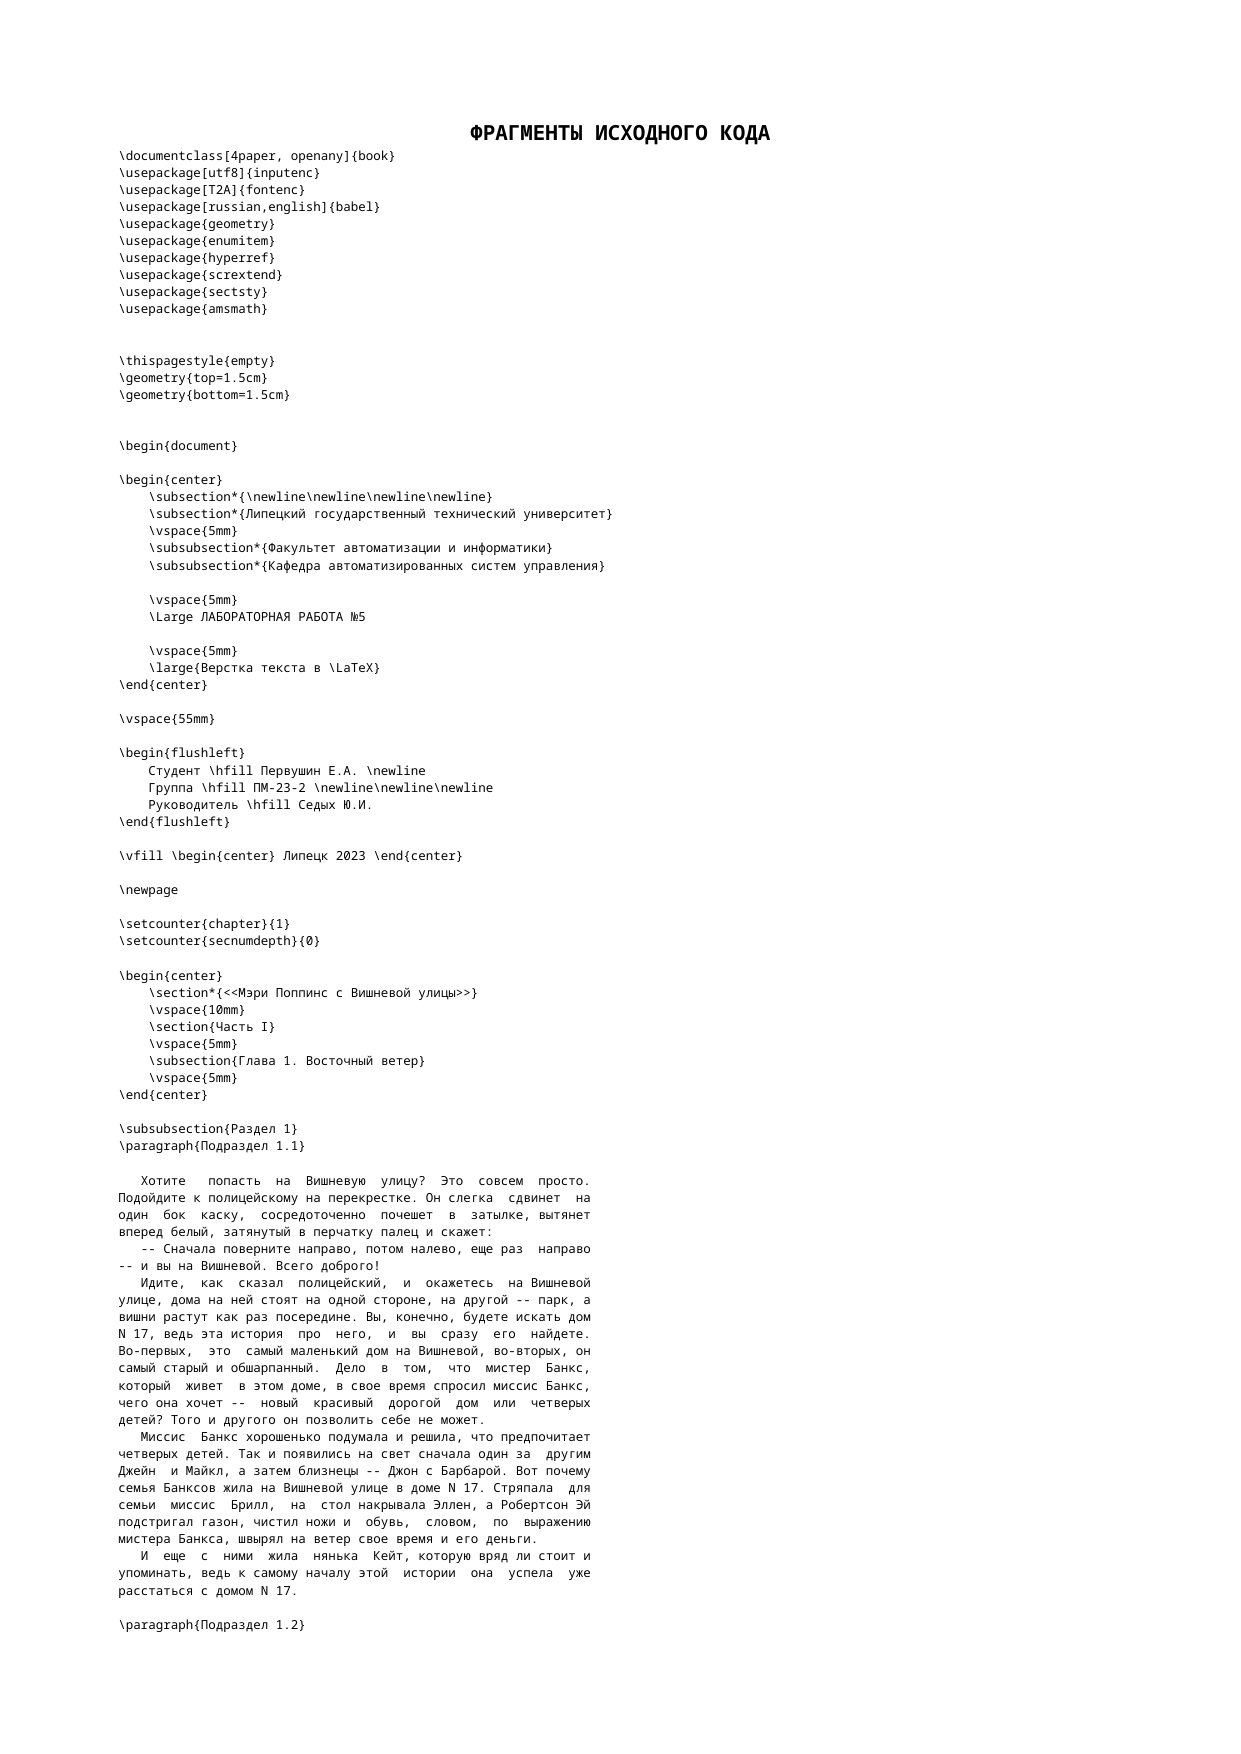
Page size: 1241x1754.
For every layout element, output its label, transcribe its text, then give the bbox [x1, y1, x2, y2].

text Идите, как сказал полицейский, и окажетесь на Вишневой [118, 1274, 1122, 1291]
text \paragraph{Подраздел 1.1} [118, 1137, 1122, 1154]
text семья Банксов жила на Вишневой улице в доме N 17. Стряпала для [118, 1479, 1122, 1496]
text \vspace{5mm} [118, 522, 1122, 539]
text подстригал газон, чистил ножи и обувь, словом, по выражению [118, 1513, 1122, 1530]
text \begin{center} [118, 967, 1122, 984]
text Руководитель \hfill Седых Ю.И. [118, 796, 1122, 813]
text \section*{<<Мэри Поппинс с Вишневой улицы>>} [118, 984, 1122, 1001]
text \vfill \begin{center} Липецк 2023 \end{center} [118, 847, 1122, 864]
text \begin{center} [118, 471, 1122, 488]
text \subsubsection*{Факультет автоматизации и информатики} [118, 539, 1122, 557]
text \end{center} [118, 1086, 1122, 1103]
text \vspace{5mm} [118, 591, 1122, 608]
text \thispagestyle{empty} [118, 352, 1122, 369]
text Хотите попасть на Вишневую улицу? Это совсем просто. [118, 1172, 1122, 1189]
text \begin{document} [118, 437, 1122, 454]
text -- Сначала поверните направо, потом налево, еще раз направо [118, 1240, 1122, 1257]
text И еще с ними жила нянька Кейт, которую вряд ли стоит и [118, 1547, 1122, 1564]
text \usepackage{scrextend} [118, 266, 1122, 283]
text \vspace{5mm} [118, 1069, 1122, 1086]
text \documentclass[4paper, openany]{book} [118, 147, 1122, 164]
text \large{Верстка текста в \LaTeX} [118, 659, 1122, 676]
text чего она хочет -- новый красивый дорогой дом или четверых [118, 1394, 1122, 1411]
text \subsubsection{Раздел 1} [118, 1120, 1122, 1137]
text \begin{flushleft} [118, 744, 1122, 762]
text упоминать, ведь к самому началу этой истории она успела уже [118, 1564, 1122, 1582]
text \geometry{bottom=1.5cm} [118, 386, 1122, 403]
text \subsection*{Липецкий государственный технический университет} [118, 505, 1122, 522]
text \usepackage[russian,english]{babel} [118, 198, 1122, 215]
text \vspace{5mm} [118, 642, 1122, 659]
text \usepackage{amsmath} [118, 300, 1122, 317]
text \subsection{Глава 1. Восточный ветер} [118, 1052, 1122, 1069]
text \setcounter{secnumdepth}{0} [118, 932, 1122, 949]
text \geometry{top=1.5cm} [118, 369, 1122, 386]
text Группа \hfill ПМ-23-2 \newline\newline\newline [118, 779, 1122, 796]
text \usepackage[T2A]{fontenc} [118, 181, 1122, 198]
text который живет в этом доме, в свое время спросил миссис Банкс, [118, 1377, 1122, 1394]
text \newpage [118, 881, 1122, 898]
text самый старый и обшарпанный. Дело в том, что мистер Банкс, [118, 1359, 1122, 1377]
text Во-первых, это самый маленький дом на Вишневой, во-вторых, он [118, 1342, 1122, 1359]
text вишни растут как раз посередине. Вы, конечно, будете искать дом [118, 1308, 1122, 1325]
text детей? Того и другого он позволить себе не может. [118, 1411, 1122, 1428]
text \end{flushleft} [118, 813, 1122, 830]
text \usepackage{geometry} [118, 215, 1122, 232]
text \vspace{55mm} [118, 710, 1122, 727]
text N 17, ведь эта история про него, и вы сразу его найдете. [118, 1325, 1122, 1342]
text \setcounter{chapter}{1} [118, 915, 1122, 932]
text \paragraph{Подраздел 1.2} [118, 1616, 1122, 1633]
text один бок каску, сосредоточенно почешет в затылке, вытянет [118, 1206, 1122, 1223]
text \subsubsection*{Кафедра автоматизированных систем управления} [118, 557, 1122, 574]
text семьи миссис Брилл, на стол накрывала Эллен, а Робертсон Эй [118, 1496, 1122, 1513]
text четверых детей. Так и появились на свет сначала один за другим [118, 1445, 1122, 1462]
text \end{center} [118, 676, 1122, 693]
text Подойдите к полицейскому на перекрестке. Он слегка сдвинет на [118, 1189, 1122, 1206]
text \usepackage[utf8]{inputenc} [118, 164, 1122, 181]
text -- и вы на Вишневой. Всего доброго! [118, 1257, 1122, 1274]
text \vspace{10mm} [118, 1001, 1122, 1018]
text \vspace{5mm} [118, 1035, 1122, 1052]
text \subsection*{\newline\newline\newline\newline} [118, 488, 1122, 505]
text Студент \hfill Первушин Е.А. \newline [118, 762, 1122, 779]
text Джейн и Майкл, а затем близнецы -- Джон с Барбарой. Вот почему [118, 1462, 1122, 1479]
text расстаться с домом N 17. [118, 1582, 1122, 1599]
text \section{Часть I} [118, 1018, 1122, 1035]
text \usepackage{enumitem} [118, 232, 1122, 249]
text \usepackage{hyperref} [118, 249, 1122, 266]
text мистера Банкса, швырял на ветер свое время и его деньги. [118, 1530, 1122, 1547]
text Миссис Банкс хорошенько подумала и решила, что предпочитает [118, 1428, 1122, 1445]
text ФРАГМЕНТЫ ИСХОДНОГО КОДА [118, 118, 1122, 147]
text вперед белый, затянутый в перчатку палец и скажет: [118, 1223, 1122, 1240]
text улице, дома на ней стоят на одной стороне, на другой -- парк, а [118, 1291, 1122, 1308]
text \Large ЛАБОРАТОРНАЯ РАБОТА №5 [118, 608, 1122, 625]
text \usepackage{sectsty} [118, 283, 1122, 300]
